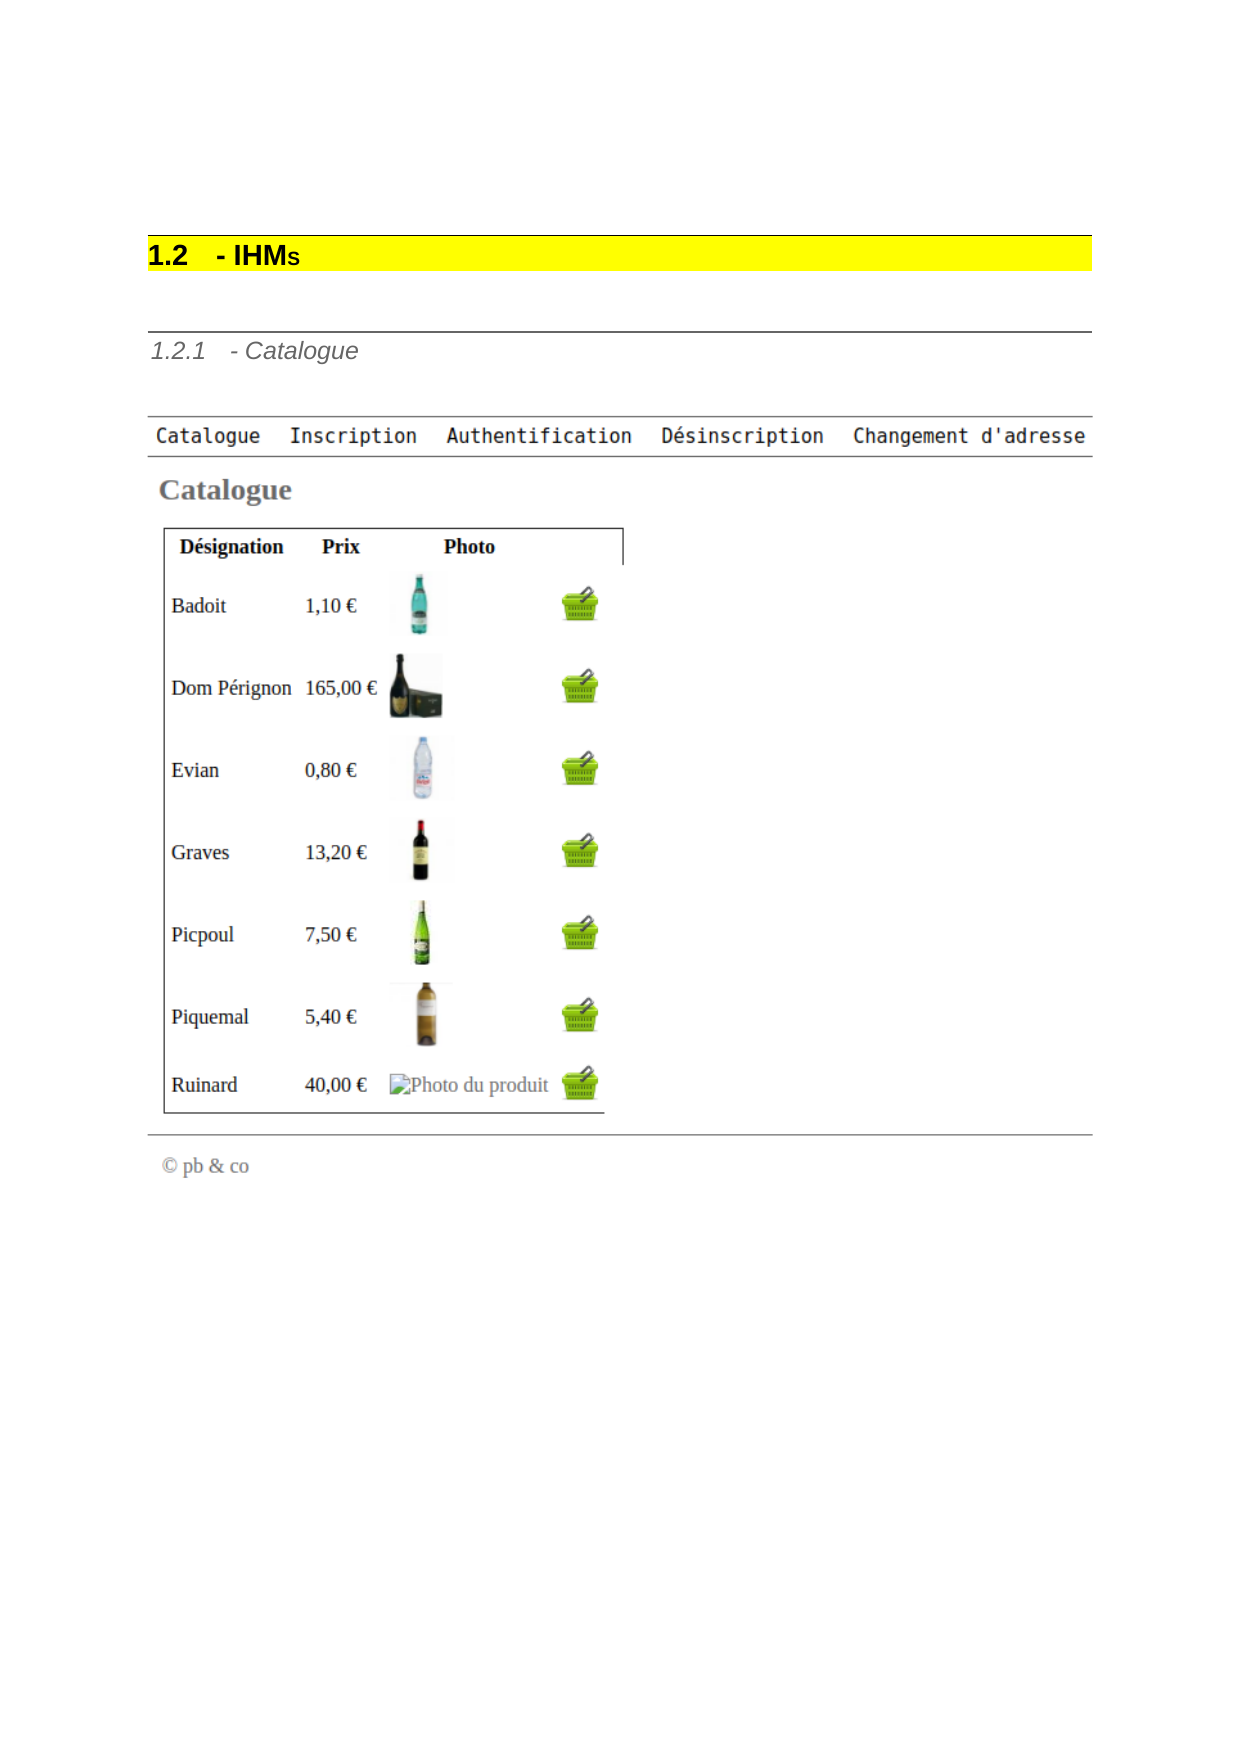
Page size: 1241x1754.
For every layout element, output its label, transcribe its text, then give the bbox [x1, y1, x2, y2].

subtitle - IHMs [148, 236, 1092, 271]
subtitle - Catalogue [148, 333, 1092, 368]
picture [147, 402, 1093, 1187]
